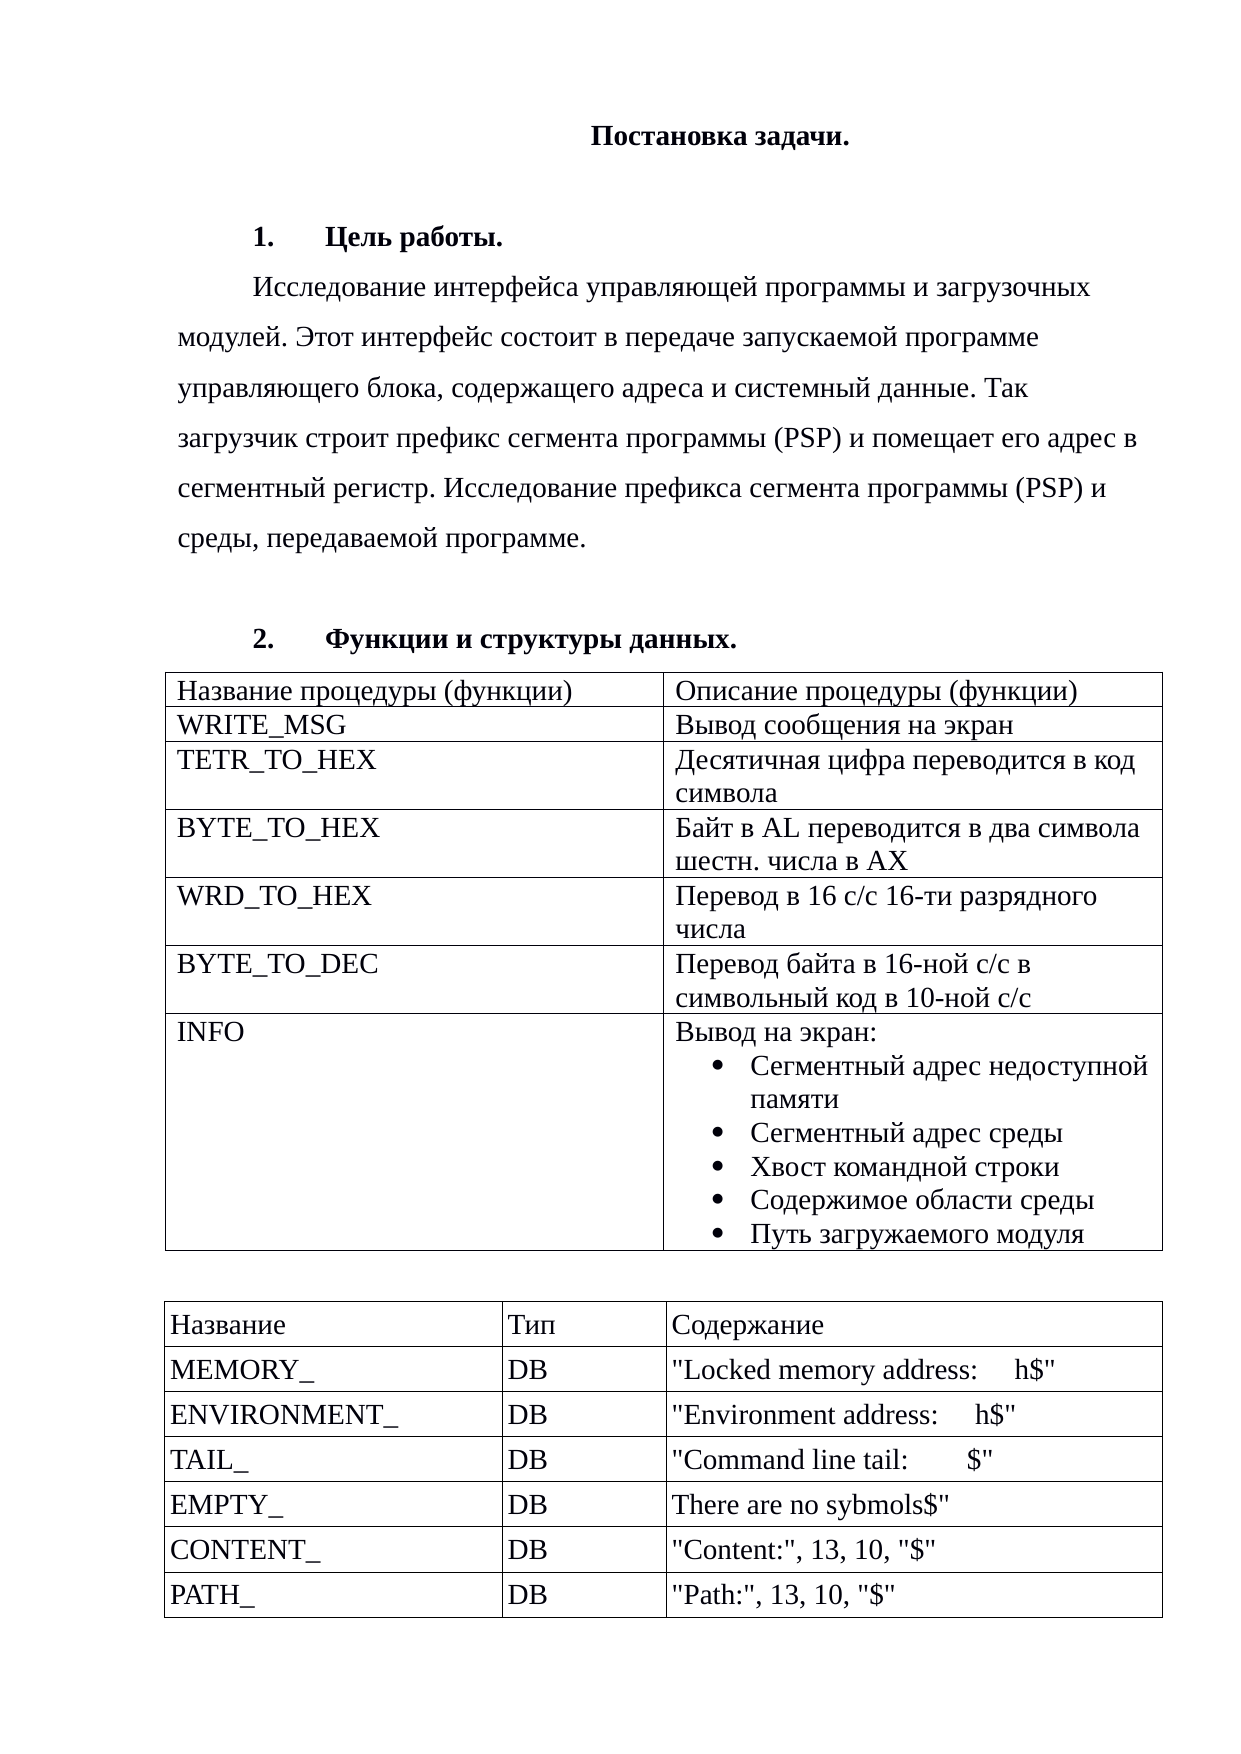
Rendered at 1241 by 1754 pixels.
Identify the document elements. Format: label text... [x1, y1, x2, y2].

table_cell BYTE_TO_DEC [166, 946, 663, 1013]
table_cell INFO [166, 1014, 663, 1249]
table_cell Байт в AL переводится в два символа шестн. числа в AX [664, 810, 1162, 877]
table_cell PATH_ [165, 1573, 502, 1617]
table_cell Перевод байта в 16-ной с/с в символьный код в 10-ной с/с [664, 946, 1162, 1013]
table_cell DB [503, 1573, 666, 1617]
table_header Название процедуры (функции) [166, 673, 663, 706]
table_cell Вывод на экран: Сегментный адрес недоступной памяти Сегментный адрес среды Хвост командной строки Содержимое области среды Путь загружаемого модуля [664, 1014, 1162, 1249]
table_cell "Content:", 13, 10, "$" [667, 1527, 1162, 1572]
table_cell MEMORY_ [165, 1347, 502, 1391]
table_cell "Command line tail: $" [667, 1437, 1162, 1481]
table_cell TETR_TO_HEX [166, 742, 663, 809]
table_cell DB [503, 1482, 666, 1526]
table_cell BYTE_TO_HEX [166, 810, 663, 877]
table_header Название [165, 1302, 502, 1346]
table_cell Десятичная цифра переводится в код символа [664, 742, 1162, 809]
table_cell DB [503, 1347, 666, 1391]
text Исследование интерфейса управляющей программы и загрузочных модулей. Этот интерфейс состоит в передаче запускаемой программе управляющего блока, содержащего адреса и системный данные. Так загрузчик строит префикс сегмента программы (PSP) и помещает его адрес в сегментный регистр. Исследование префикса сегмента программы (PSP) и среды, передаваемой программе. [177, 269, 1152, 554]
table_header Содержание [667, 1302, 1162, 1346]
subtitle Постановка задачи. [251, 118, 1152, 152]
table_cell Перевод в 16 с/с 16-ти разрядного числа [664, 878, 1162, 945]
table_cell TAIL_ [165, 1437, 502, 1481]
table_cell "Environment address: h$" [667, 1392, 1162, 1436]
list 1. Цель работы. [252, 219, 1152, 252]
table_cell CONTENT_ [165, 1527, 502, 1572]
table_cell WRD_TO_HEX [166, 878, 663, 945]
table_cell Вывод сообщения на экран [664, 707, 1162, 741]
table_cell EMPTY_ [165, 1482, 502, 1526]
table_header Тип [503, 1302, 666, 1346]
table_cell "Locked memory address: h$" [667, 1347, 1162, 1391]
table_header Описание процедуры (функции) [664, 673, 1162, 706]
table_cell DB [503, 1392, 666, 1436]
table_cell DB [503, 1437, 666, 1481]
table_cell There are no sybmols$" [667, 1482, 1162, 1526]
table_cell ENVIRONMENT_ [165, 1392, 502, 1436]
table_cell "Path:", 13, 10, "$" [667, 1573, 1162, 1617]
table_cell DB [503, 1527, 666, 1572]
list 2. Функции и структуры данных. [252, 621, 1152, 655]
table_cell WRITE_MSG [166, 707, 663, 741]
